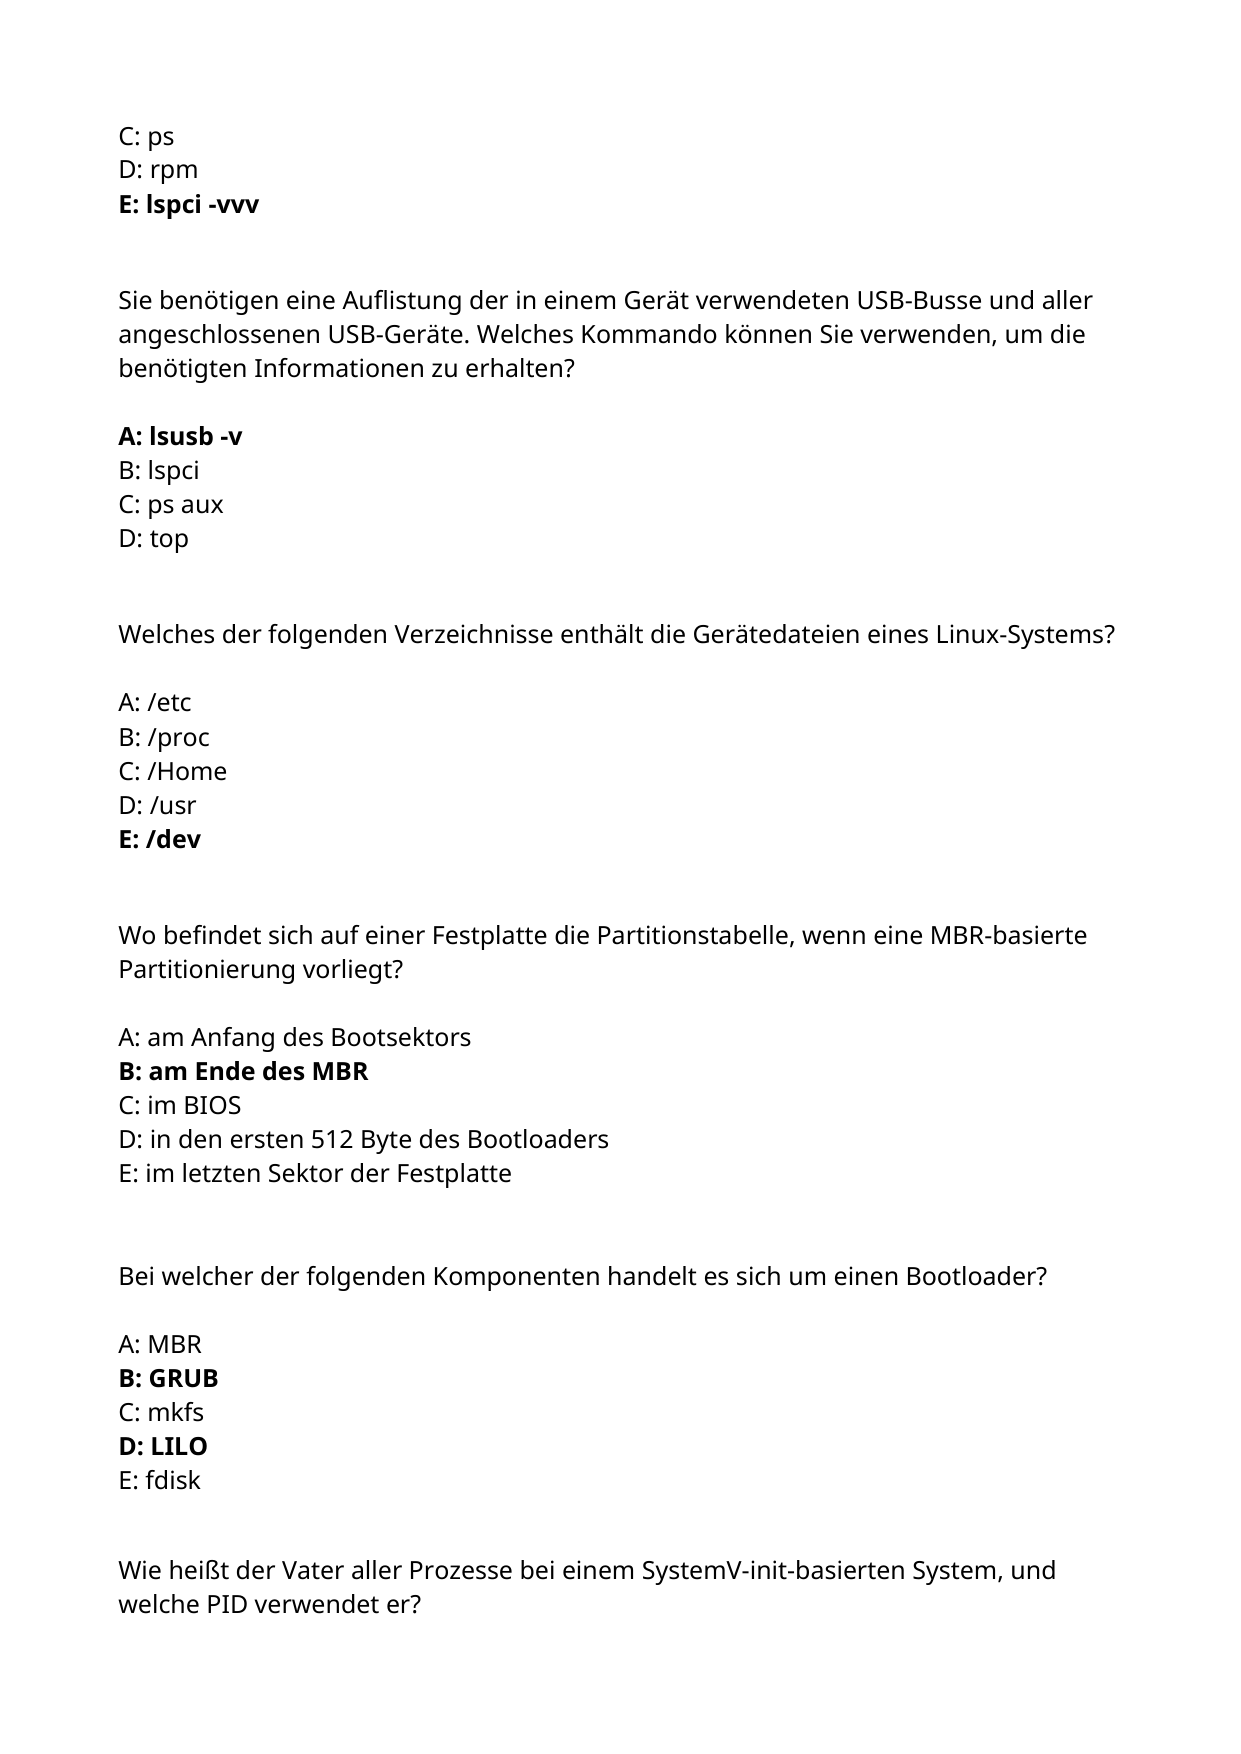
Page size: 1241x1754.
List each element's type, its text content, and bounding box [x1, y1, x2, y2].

text Wo befindet sich auf einer Festplatte die Partitionstabelle, wenn eine MBR-basierte Partitionierung vorliegt? [118, 883, 1122, 1020]
text C: ps D: rpm E: lspci -vvv [118, 118, 1122, 282]
text Wie heißt der Vater aller Prozesse bei einem SystemV-init-basierten System, und welche PID verwendet er? [118, 1553, 1122, 1621]
text Sie benötigen eine Auflistung der in einem Gerät verwendeten USB-Busse und aller angeschlossenen USB-Geräte. Welches Kommando können Sie verwenden, um die benötigten Informationen zu erhalten? [118, 282, 1122, 419]
text A: lsusb -v [118, 419, 1122, 453]
text A: am Anfang des Bootsektors [118, 1020, 1122, 1054]
text A: /etc [118, 685, 1122, 719]
text Bei welcher der folgenden Komponenten handelt es sich um einen Bootloader? [118, 1258, 1122, 1326]
text A: MBR [118, 1326, 1122, 1360]
text B: GRUB C: mkfs D: LILO E: fdisk [118, 1360, 1122, 1497]
text B: /proc C: /Home D: /usr E: /dev [118, 719, 1122, 855]
text Welches der folgenden Verzeichnisse enthält die Gerätedateien eines Linux-Systems? [118, 583, 1122, 685]
text B: am Ende des MBR C: im BIOS D: in den ersten 512 Byte des Bootloaders E: im letzten Sektor der Festplatte [118, 1054, 1122, 1190]
text B: lspci C: ps aux D: top [118, 453, 1122, 555]
